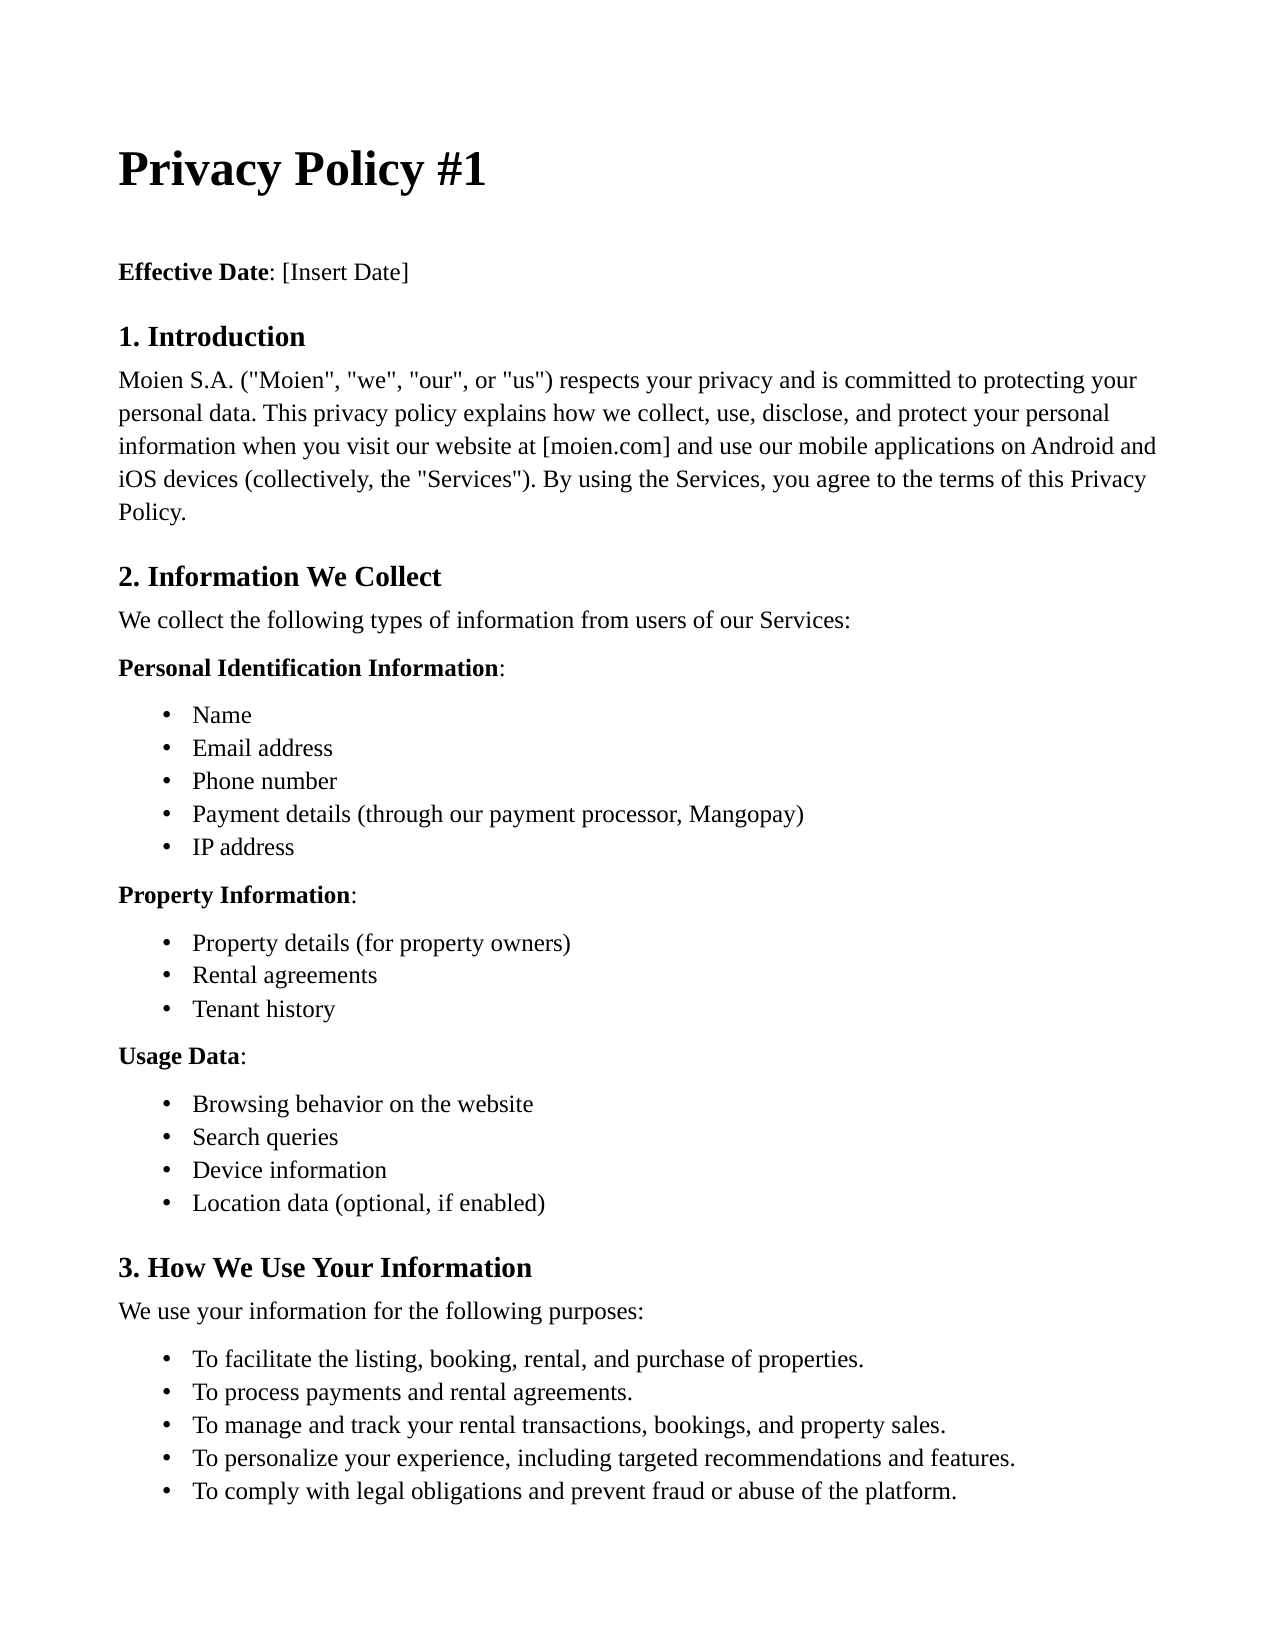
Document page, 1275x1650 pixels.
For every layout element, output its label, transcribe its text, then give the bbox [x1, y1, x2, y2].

list To process payments and rental agreements. [162, 1377, 1157, 1406]
list Property details (for property owners) [162, 928, 1157, 956]
list Browsing behavior on the website [162, 1089, 1157, 1118]
list To manage and track your rental transactions, bookings, and property sales. [162, 1410, 1157, 1438]
list To facilitate the listing, booking, rental, and purchase of properties. [162, 1344, 1157, 1372]
text Property Information: [118, 880, 1157, 909]
list IP address [162, 832, 1157, 861]
list Email address [162, 733, 1157, 762]
subtitle 3. How We Use Your Information [118, 1250, 1157, 1284]
list Name [162, 700, 1157, 729]
text Usage Data: [118, 1041, 1157, 1070]
text We collect the following types of information from users of our Services: [118, 605, 1157, 634]
list To comply with legal obligations and prevent fraud or abuse of the platform. [162, 1476, 1157, 1504]
list Search queries [162, 1122, 1157, 1151]
list Location data (optional, if enabled) [162, 1188, 1157, 1217]
list Phone number [162, 766, 1157, 795]
list Tenant history [162, 994, 1157, 1022]
list To personalize your experience, including targeted recommendations and features. [162, 1443, 1157, 1472]
subtitle 1. Introduction [118, 319, 1157, 352]
text Personal Identification Information: [118, 653, 1157, 681]
text Moien S.A. ("Moien", "we", "our", or "us") respects your privacy and is committed to protecting your personal data. This privacy policy explains how we collect, use, disclose, and protect your personal information when you visit our website at [moien.com] and use our mobile applications on Android and iOS devices (collectively, the "Services"). By using the Services, you agree to the terms of this Privacy Policy. [118, 365, 1157, 526]
list Payment details (through our payment processor, Mangopay) [162, 799, 1157, 828]
subtitle Privacy Policy #1 [118, 139, 1157, 196]
list Rental agreements [162, 961, 1157, 989]
text Effective Date: [Insert Date] [118, 257, 1157, 285]
text We use your information for the following purposes: [118, 1296, 1157, 1325]
subtitle 2. Information We Collect [118, 559, 1157, 593]
list Device information [162, 1155, 1157, 1184]
